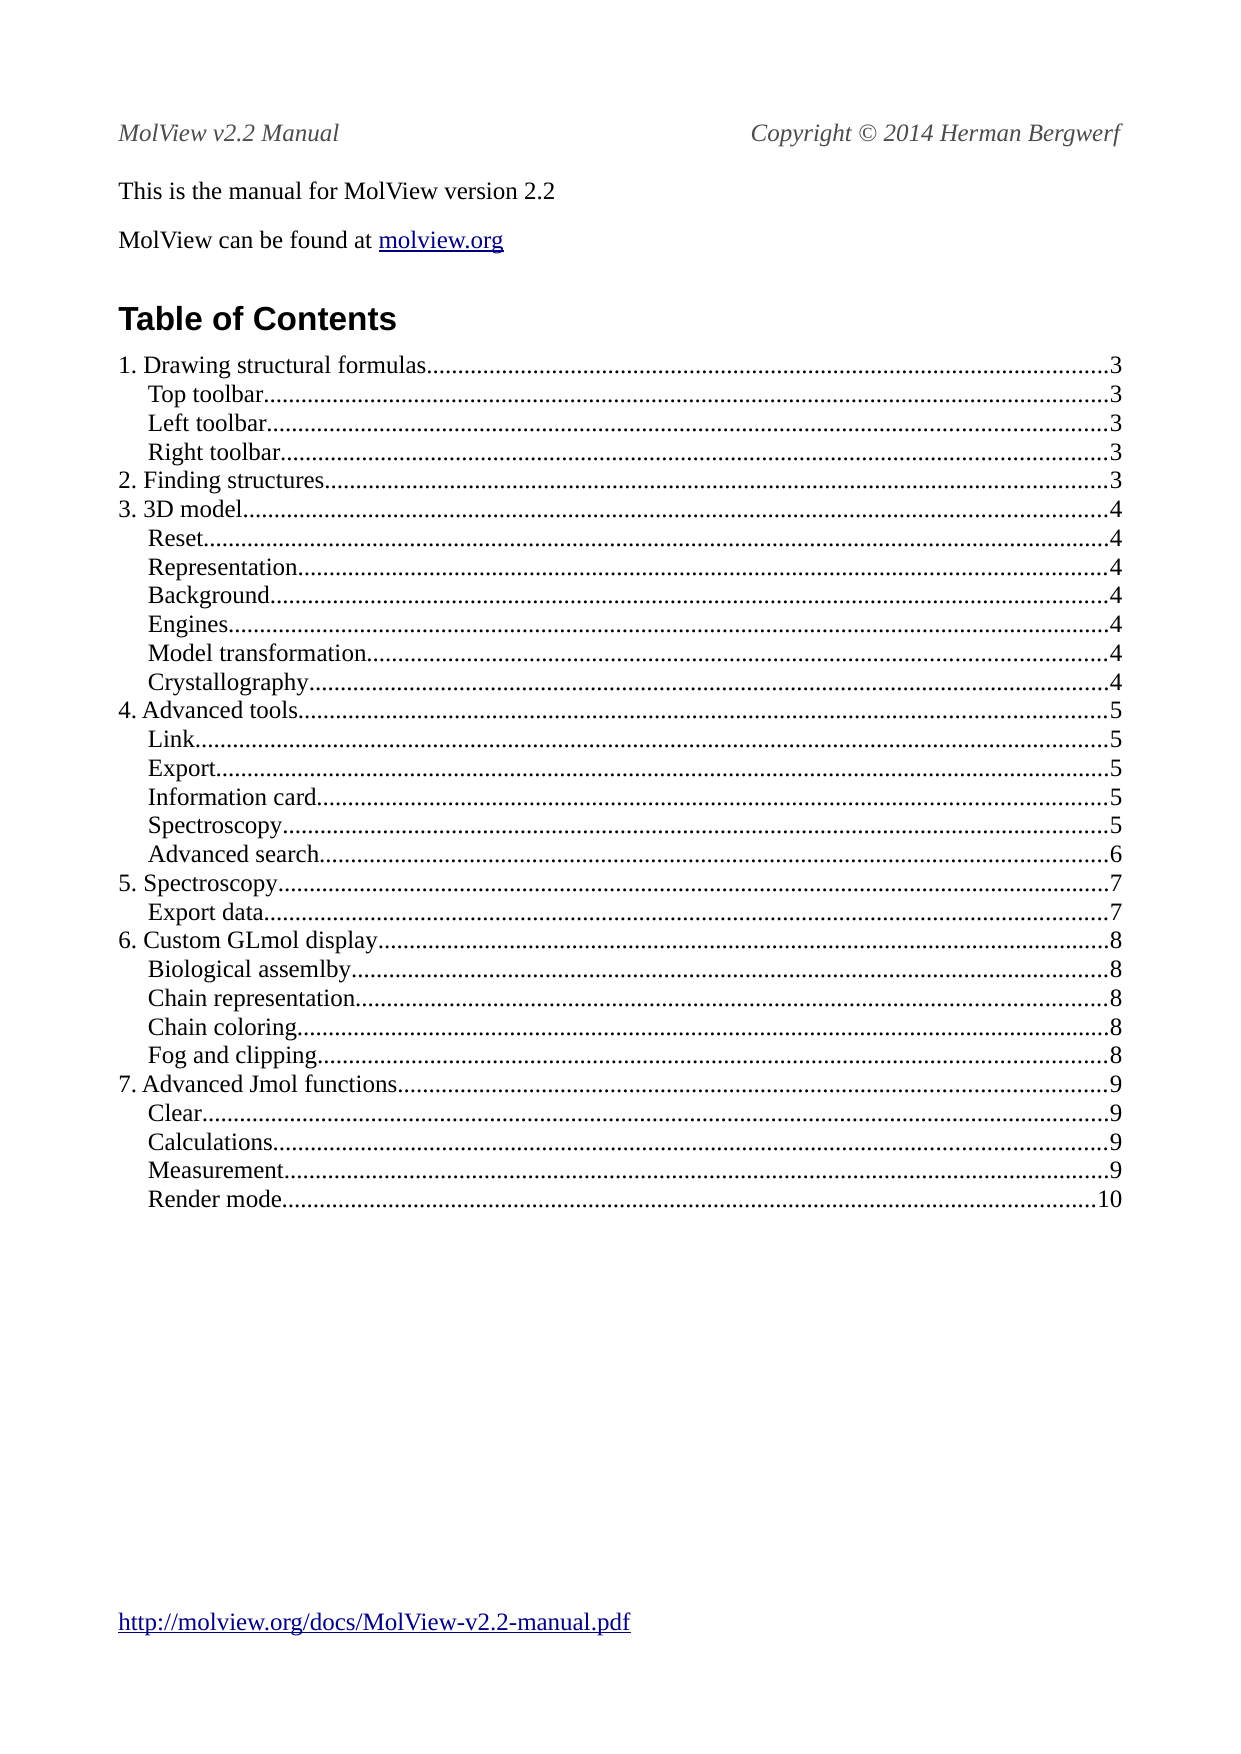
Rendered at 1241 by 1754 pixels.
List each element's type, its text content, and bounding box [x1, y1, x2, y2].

text Chain representation 8 [148, 983, 1122, 1012]
text Engines 4 [148, 609, 1122, 638]
text 3. 3D model 4 [118, 494, 1122, 523]
text Left toolbar 3 [148, 408, 1122, 437]
text Reset 4 [148, 523, 1122, 552]
text 1. Drawing structural formulas 3 [118, 350, 1122, 379]
subtitle Table of Contents [118, 299, 1122, 338]
text Top toolbar 3 [148, 379, 1122, 408]
text Information card 5 [148, 782, 1122, 810]
text 2. Finding structures 3 [118, 465, 1122, 494]
text Fog and clipping 8 [148, 1040, 1122, 1069]
text Export 5 [148, 753, 1122, 782]
text Model transformation 4 [148, 638, 1122, 667]
text Chain coloring 8 [148, 1012, 1122, 1040]
text Clear 9 [148, 1098, 1122, 1127]
text Crystallography 4 [148, 667, 1122, 695]
text Representation 4 [148, 552, 1122, 580]
text Measurement 9 [148, 1155, 1122, 1184]
text Advanced search 6 [148, 839, 1122, 868]
text Calculations 9 [148, 1127, 1122, 1155]
text Render mode 10 [148, 1184, 1122, 1213]
text Export data 7 [148, 897, 1122, 925]
text Background 4 [148, 580, 1122, 609]
text Spectroscopy 5 [148, 810, 1122, 839]
text 6. Custom GLmol display 8 [118, 925, 1122, 954]
text MolView can be found at molview.org [118, 225, 1122, 254]
text Biological assemlby 8 [148, 954, 1122, 983]
text 4. Advanced tools 5 [118, 695, 1122, 724]
text Link 5 [148, 724, 1122, 753]
text Right toolbar 3 [148, 437, 1122, 465]
text This is the manual for MolView version 2.2 [118, 176, 1122, 205]
text 7. Advanced Jmol functions 9 [118, 1069, 1122, 1098]
text 5. Spectroscopy 7 [118, 868, 1122, 897]
